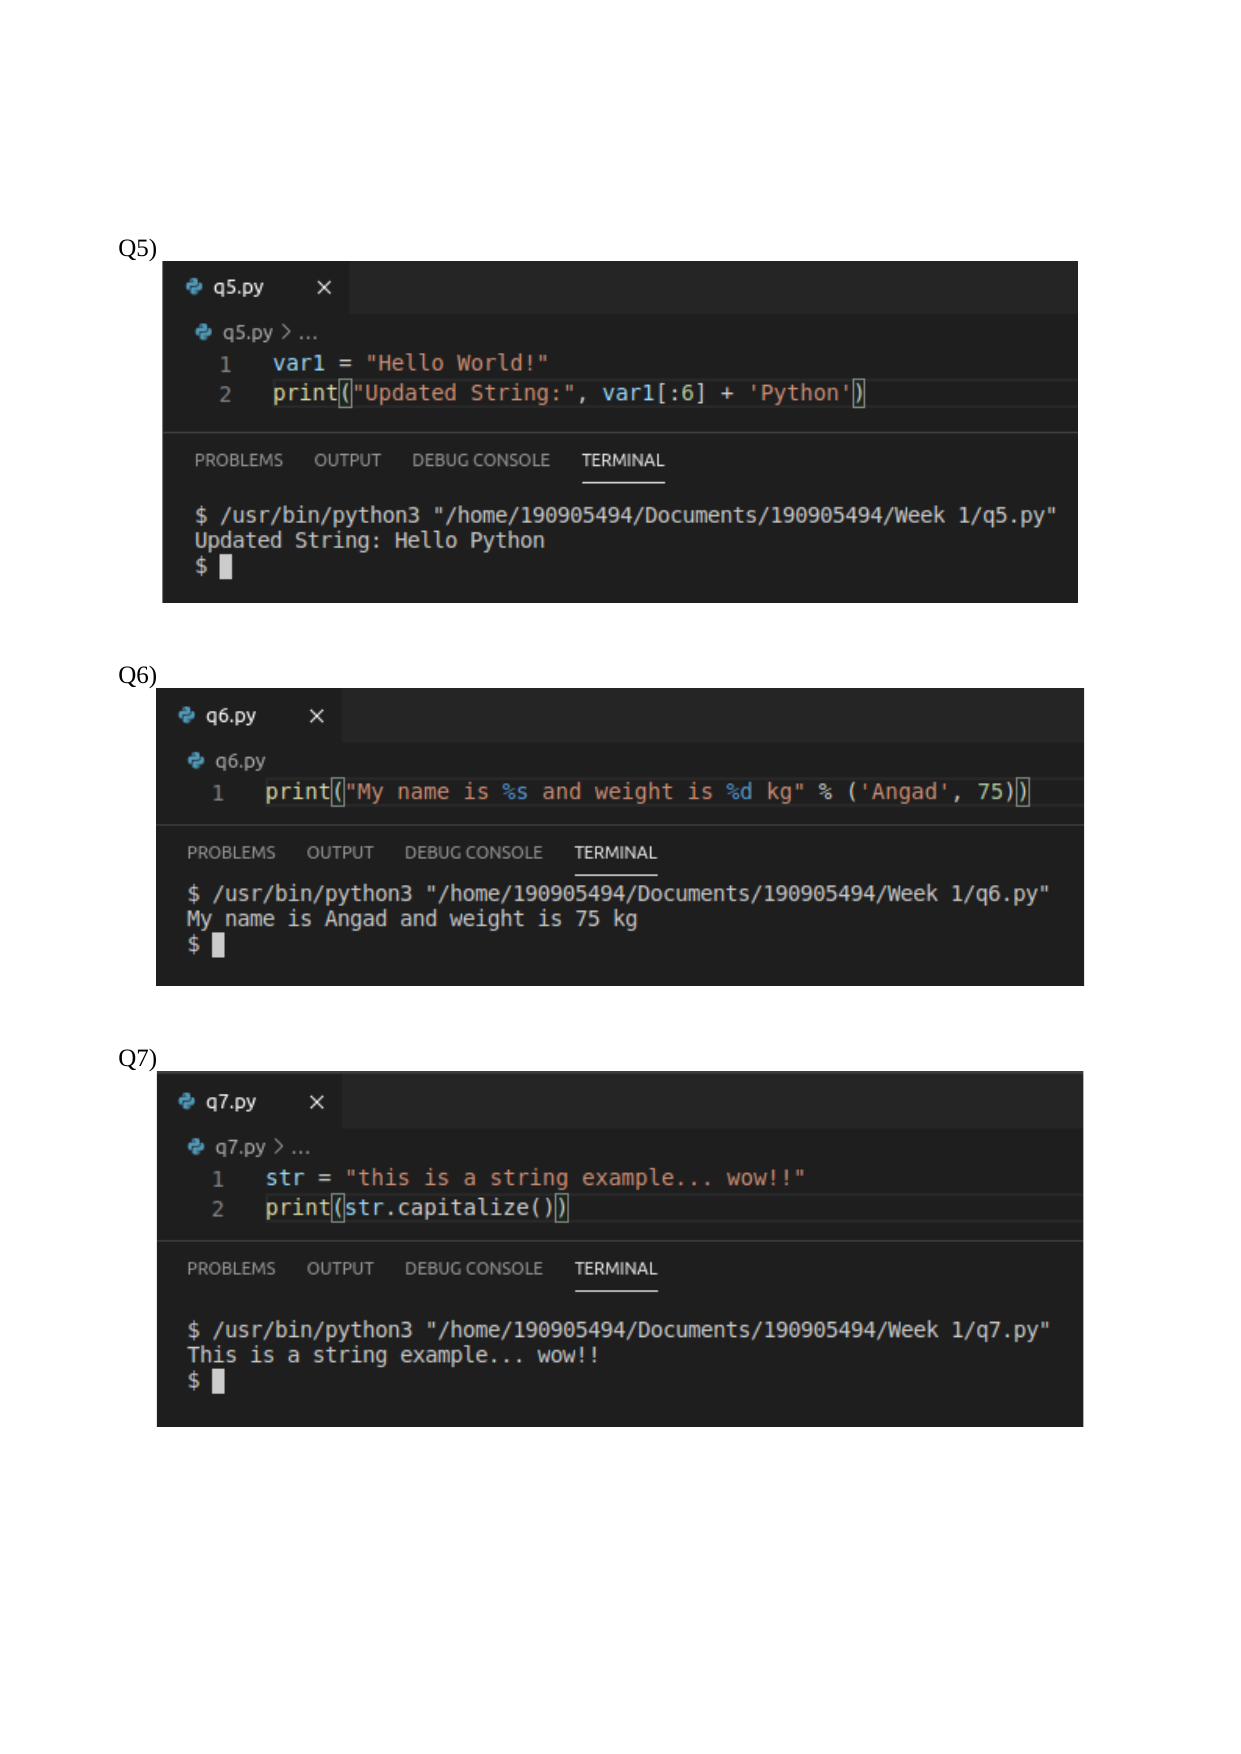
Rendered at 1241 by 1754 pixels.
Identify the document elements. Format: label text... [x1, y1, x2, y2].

text Q5) [118, 233, 1122, 262]
picture [162, 261, 1078, 603]
picture [156, 1071, 1084, 1427]
text Q6) [118, 660, 1122, 689]
picture [156, 688, 1085, 986]
text Q7) [118, 1043, 1122, 1072]
